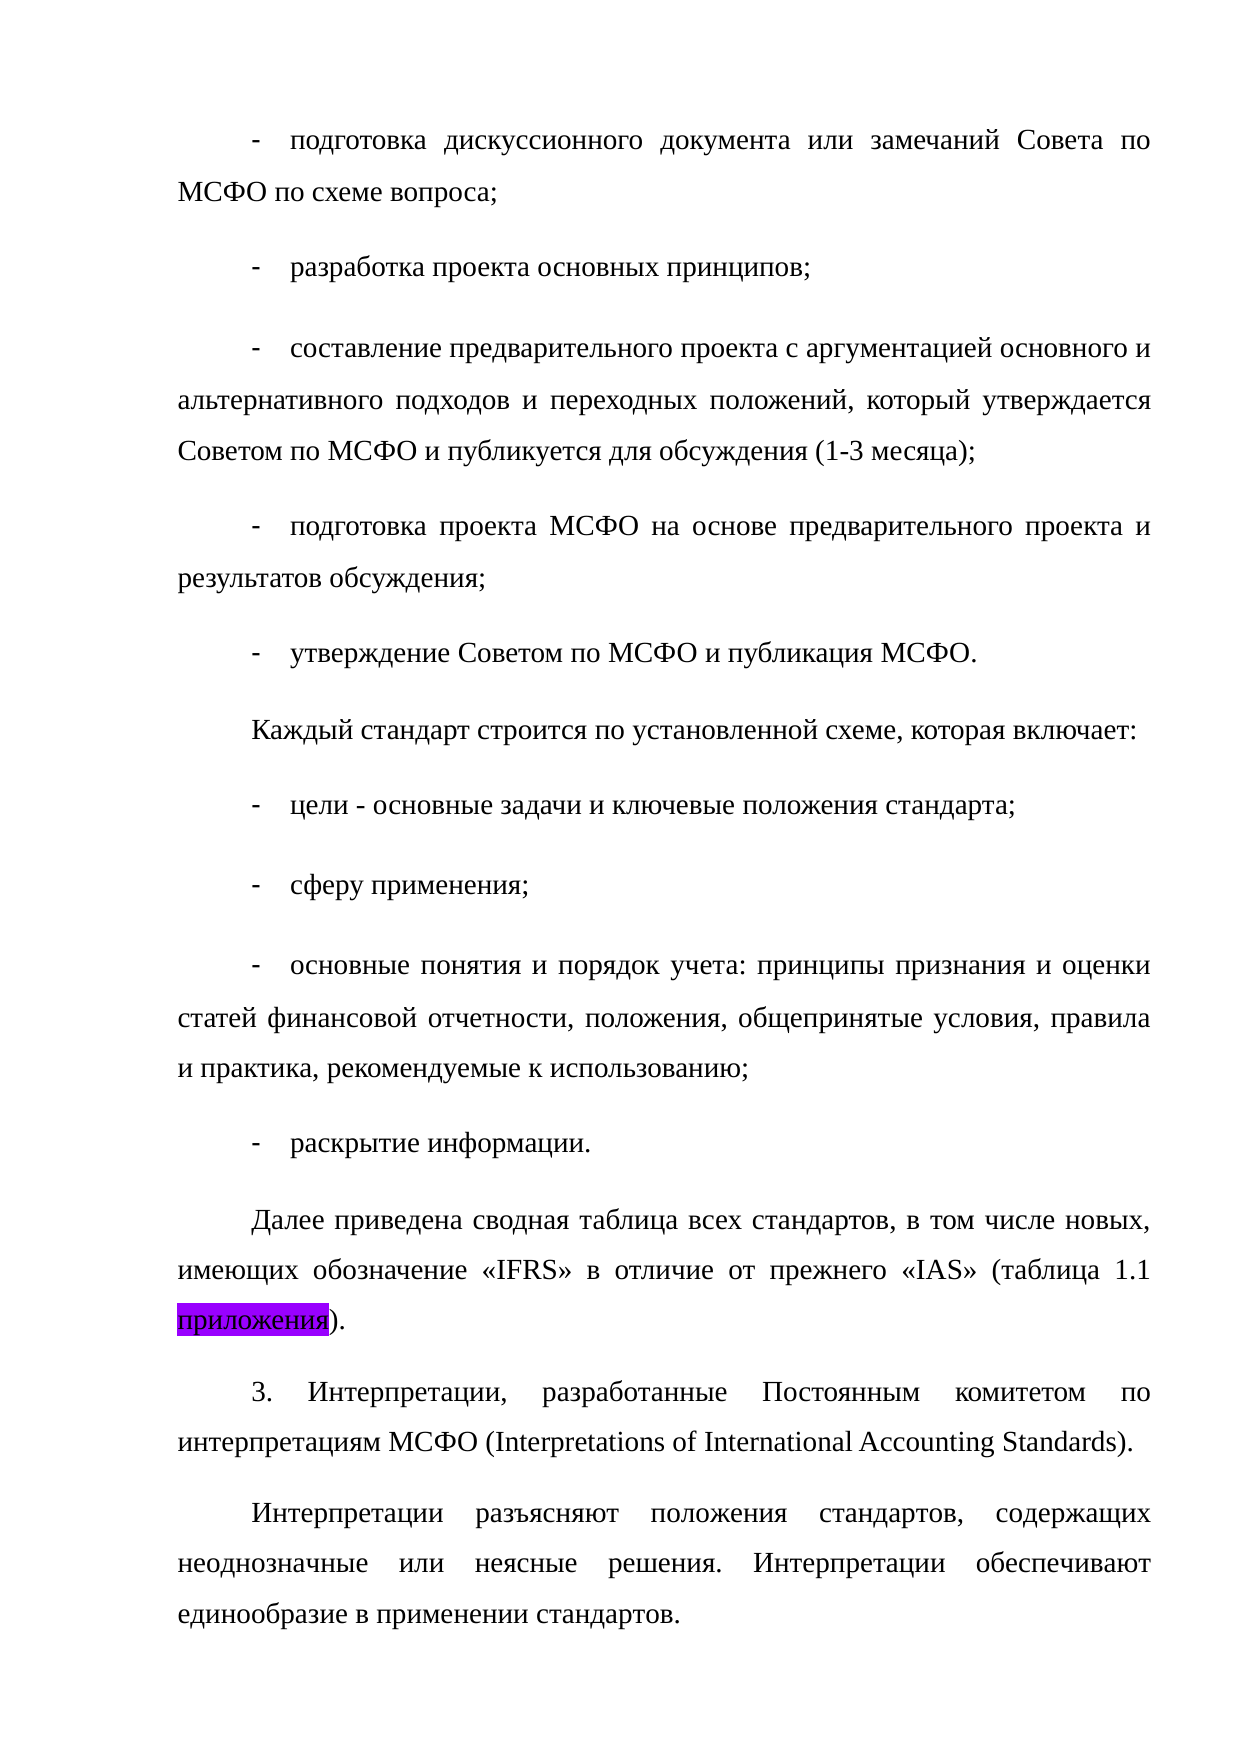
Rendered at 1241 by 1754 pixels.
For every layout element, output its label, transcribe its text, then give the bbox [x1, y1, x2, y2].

list сферу применения; [177, 863, 1152, 903]
list основные понятия и порядок учета: принципы признания и оценки статей финансовой отчетности, положения, общепринятые условия, правила и практика, рекомендуемые к использованию; [177, 944, 1152, 1084]
list подготовка проекта МСФО на основе предварительного проекта и результатов обсуждения; [177, 504, 1152, 594]
list разработка проекта основных принципов; [177, 246, 1152, 285]
text Каждый стандарт строится по установленной схеме, которая включает: [177, 712, 1152, 745]
text Далее приведена сводная таблица всех стандартов, в том числе новых, имеющих обозначение «IFRS» в отличие от прежнего «IAS» (таблица 1.1 приложения). [177, 1202, 1152, 1336]
list цели - основные задачи и ключевые положения стандарта; [177, 783, 1152, 823]
text Интерпретации разъясняют положения стандартов, содержащих неоднозначные или неясные решения. Интерпретации обеспечивают единообразие в применении стандартов. [177, 1495, 1152, 1629]
list подготовка дискуссионного документа или замечаний Совета по МСФО по схеме вопроса; [177, 118, 1152, 208]
list составление предварительного проекта с аргументацией основного и альтернативного подходов и переходных положений, который утверждается Советом по МСФО и публикуется для обсуждения (1-3 месяца); [177, 326, 1152, 466]
text 3. Интерпретации, разработанные Постоянным комитетом по интерпретациям МСФО (Interpretations of International Accounting Standards). [177, 1374, 1152, 1457]
list утверждение Советом по МСФО и публикация МСФО. [177, 632, 1152, 671]
list раскрытие информации. [177, 1122, 1152, 1161]
